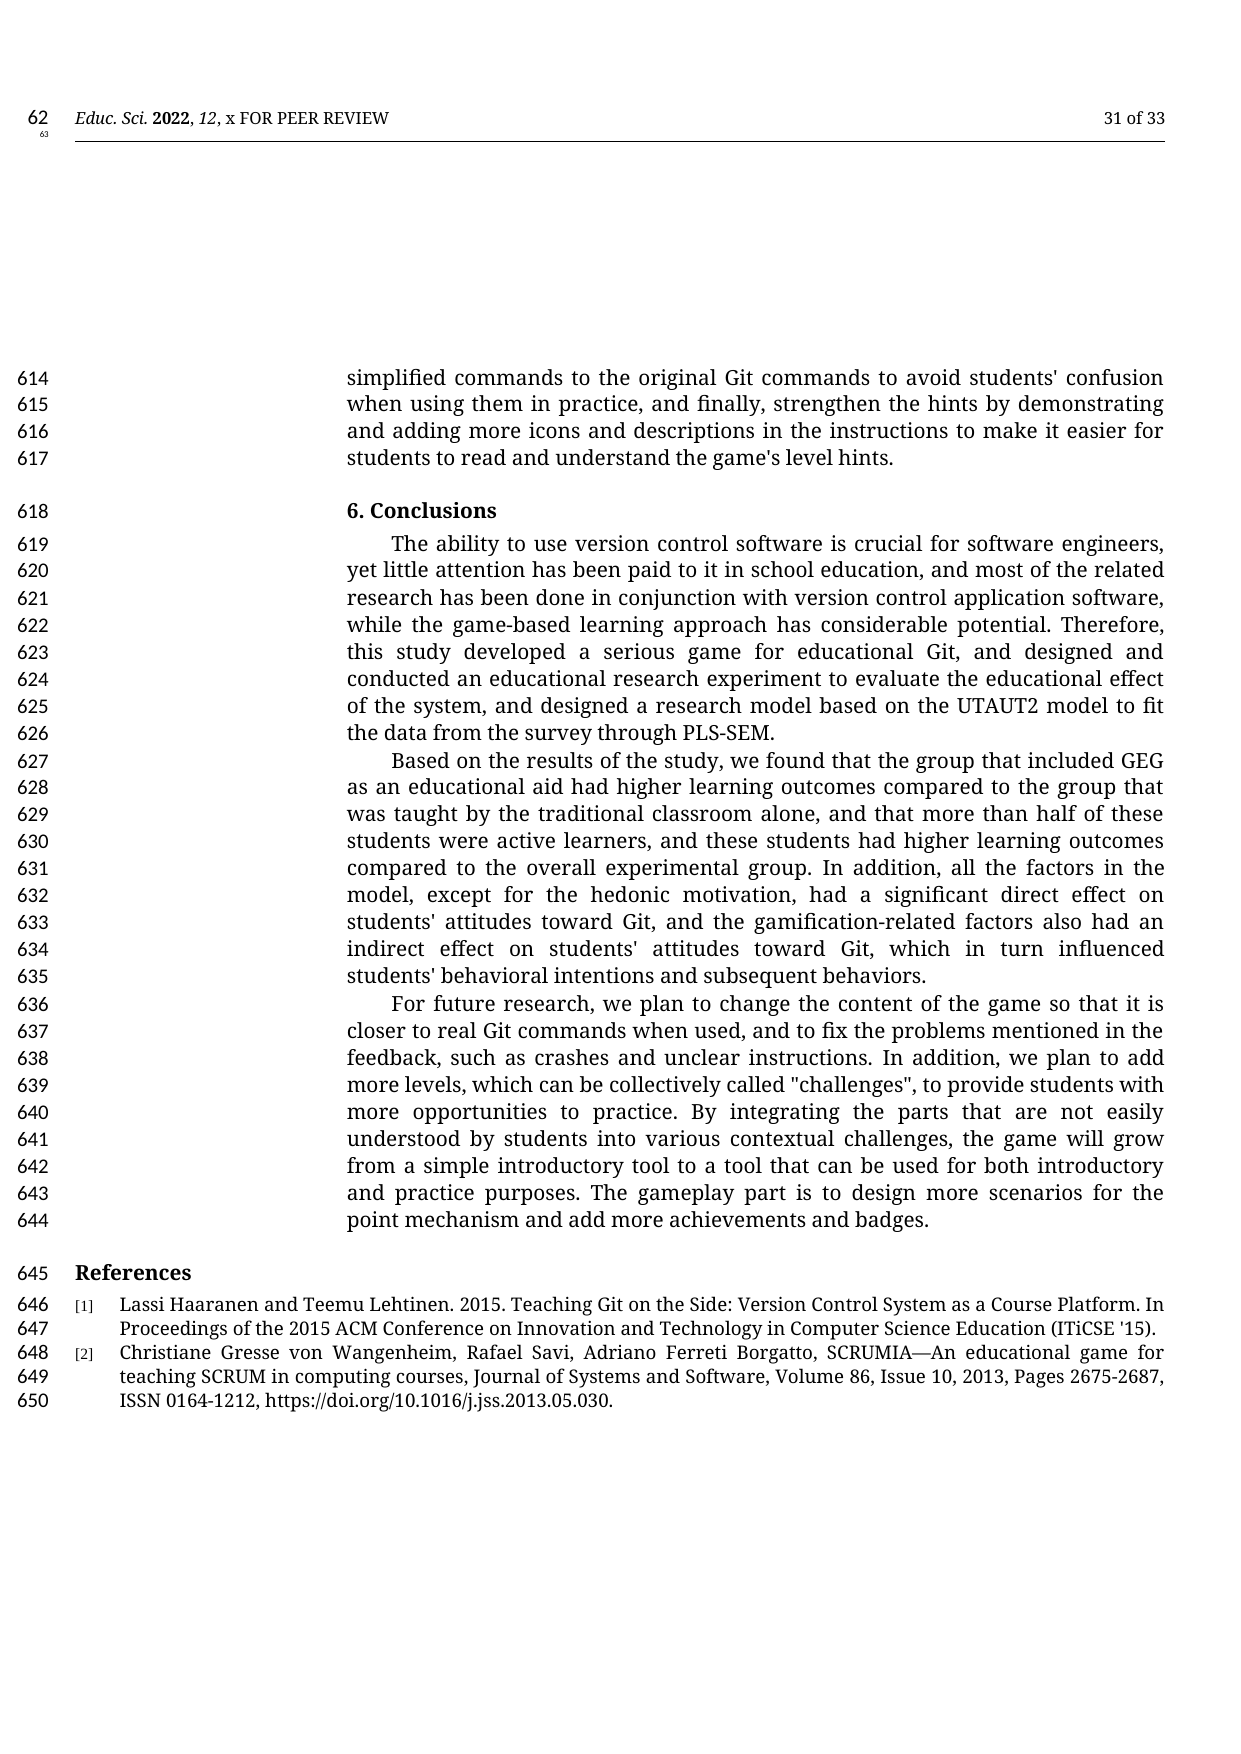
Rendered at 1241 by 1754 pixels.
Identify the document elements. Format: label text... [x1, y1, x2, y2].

text simplified commands to the original Git commands to avoid students' confusion when using them in practice, and finally, strengthen the hints by demonstrating and adding more icons and descriptions in the instructions to make it easier for students to read and understand the game's level hints. [347, 363, 1165, 472]
list Lassi Haaranen and Teemu Lehtinen. 2015. Teaching Git on the Side: Version Control System as a Course Platform. In Proceedings of the 2015 ACM Conference on Innovation and Technology in Computer Science Education (ITiCSE '15). [75, 1292, 1165, 1340]
text For future research, we plan to change the content of the game so that it is closer to real Git commands when used, and to fix the problems mentioned in the feedback, such as crashes and unclear instructions. In addition, we plan to add more levels, which can be collectively called "challenges", to provide students with more opportunities to practice. By integrating the parts that are not easily understood by students into various contextual challenges, the game will grow from a simple introductory tool to a tool that can be used for both introductory and practice purposes. The gameplay part is to design more scenarios for the point mechanism and add more achievements and badges. [347, 990, 1165, 1234]
text The ability to use version control software is crucial for software engineers, yet little attention has been paid to it in school education, and most of the related research has been done in conjunction with version control application software, while the game-based learning approach has considerable potential. Therefore, this study developed a serious game for educational Git, and designed and conducted an educational research experiment to evaluate the educational effect of the system, and designed a research model based on the UTAUT2 model to fit the data from the survey through PLS-SEM. [347, 530, 1165, 746]
text Based on the results of the study, we found that the group that included GEG as an educational aid had higher learning outcomes compared to the group that was taught by the traditional classroom alone, and that more than half of these students were active learners, and these students had higher learning outcomes compared to the overall experimental group. In addition, all the factors in the model, except for the hedonic motivation, had a significant direct effect on students' attitudes toward Git, and the gamification-related factors also had an indirect effect on students' attitudes toward Git, which in turn influenced students' behavioral intentions and subsequent behaviors. [347, 746, 1165, 990]
subtitle References [75, 1259, 1165, 1286]
subtitle 6. Conclusions [347, 497, 1165, 524]
list Christiane Gresse von Wangenheim, Rafael Savi, Adriano Ferreti Borgatto, SCRUMIA—An educational game for teaching SCRUM in computing courses, Journal of Systems and Software, Volume 86, Issue 10, 2013, Pages 2675-2687, ISSN 0164-1212, https://doi.org/10.1016/j.jss.2013.05.030. [75, 1340, 1165, 1413]
